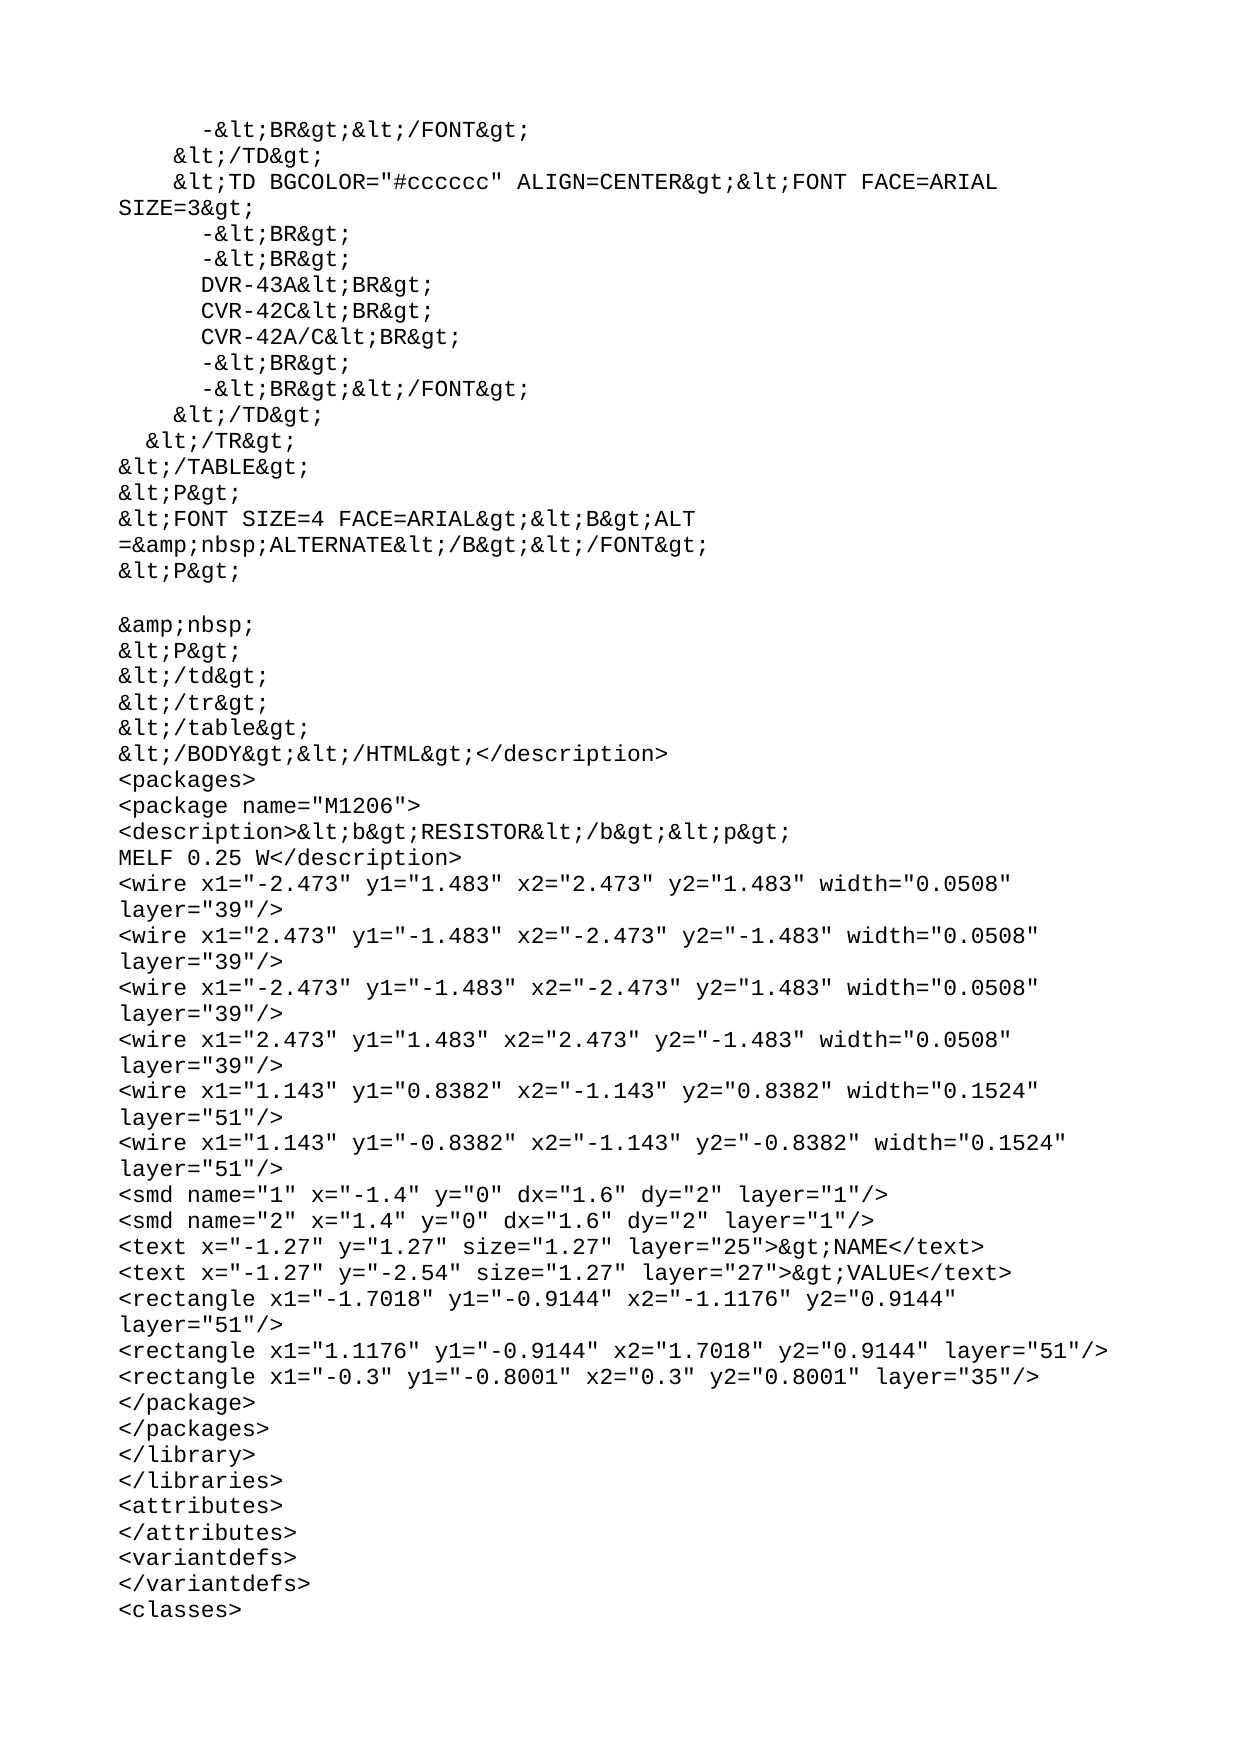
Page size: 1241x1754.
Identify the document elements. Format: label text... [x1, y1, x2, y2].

text <wire x1="-2.473" y1="-1.483" x2="-2.473" y2="1.483" width="0.0508" layer="39"/> [118, 976, 1122, 1028]
text &lt;P&gt; [118, 481, 1122, 507]
text </attributes> [118, 1521, 1122, 1547]
text &lt;TD BGCOLOR="#cccccc" ALIGN=CENTER&gt;&lt;FONT FACE=ARIAL SIZE=3&gt; [118, 170, 1122, 222]
text CVR-42C&lt;BR&gt; [118, 300, 1122, 326]
text </variantdefs> [118, 1573, 1122, 1599]
text <rectangle x1="-0.3" y1="-0.8001" x2="0.3" y2="0.8001" layer="35"/> [118, 1365, 1122, 1391]
text <text x="-1.27" y="1.27" size="1.27" layer="25">&gt;NAME</text> [118, 1236, 1122, 1261]
text &lt;/TD&gt; [118, 403, 1122, 429]
text &amp;nbsp; [118, 613, 1122, 639]
text &lt;/TR&gt; [118, 429, 1122, 455]
text <wire x1="1.143" y1="-0.8382" x2="-1.143" y2="-0.8382" width="0.1524" layer="51"/> [118, 1132, 1122, 1184]
text <smd name="2" x="1.4" y="0" dx="1.6" dy="2" layer="1"/> [118, 1209, 1122, 1236]
text </packages> [118, 1417, 1122, 1443]
text <classes> [118, 1599, 1122, 1624]
text -&lt;BR&gt;&lt;/FONT&gt; [118, 377, 1122, 403]
text -&lt;BR&gt;&lt;/FONT&gt; [118, 118, 1122, 144]
text <smd name="1" x="-1.4" y="0" dx="1.6" dy="2" layer="1"/> [118, 1184, 1122, 1209]
text <wire x1="2.473" y1="1.483" x2="2.473" y2="-1.483" width="0.0508" layer="39"/> [118, 1028, 1122, 1080]
text DVR-43A&lt;BR&gt; [118, 274, 1122, 300]
text <text x="-1.27" y="-2.54" size="1.27" layer="27">&gt;VALUE</text> [118, 1261, 1122, 1287]
text CVR-42A/C&lt;BR&gt; [118, 326, 1122, 352]
text &lt;/BODY&gt;&lt;/HTML&gt;</description> [118, 743, 1122, 769]
text <variantdefs> [118, 1547, 1122, 1573]
text &lt;/TD&gt; [118, 144, 1122, 170]
text <attributes> [118, 1495, 1122, 1521]
text <wire x1="-2.473" y1="1.483" x2="2.473" y2="1.483" width="0.0508" layer="39"/> [118, 872, 1122, 924]
text <wire x1="2.473" y1="-1.483" x2="-2.473" y2="-1.483" width="0.0508" layer="39"/> [118, 924, 1122, 976]
text </library> [118, 1443, 1122, 1469]
text &lt;/tr&gt; [118, 691, 1122, 717]
text </libraries> [118, 1469, 1122, 1495]
text <rectangle x1="-1.7018" y1="-0.9144" x2="-1.1176" y2="0.9144" layer="51"/> [118, 1287, 1122, 1339]
text <rectangle x1="1.1176" y1="-0.9144" x2="1.7018" y2="0.9144" layer="51"/> [118, 1339, 1122, 1365]
text </package> [118, 1391, 1122, 1417]
text &lt;FONT SIZE=4 FACE=ARIAL&gt;&lt;B&gt;ALT =&amp;nbsp;ALTERNATE&lt;/B&gt;&lt;/FONT&gt; [118, 507, 1122, 559]
text &lt;P&gt; [118, 639, 1122, 665]
text &lt;/table&gt; [118, 717, 1122, 743]
text MELF 0.25 W</description> [118, 846, 1122, 872]
text -&lt;BR&gt; [118, 352, 1122, 377]
text <packages> [118, 769, 1122, 794]
text <description>&lt;b&gt;RESISTOR&lt;/b&gt;&lt;p&gt; [118, 821, 1122, 846]
text &lt;P&gt; [118, 559, 1122, 585]
text <package name="M1206"> [118, 794, 1122, 821]
text -&lt;BR&gt; [118, 222, 1122, 248]
text &lt;/td&gt; [118, 665, 1122, 691]
text <wire x1="1.143" y1="0.8382" x2="-1.143" y2="0.8382" width="0.1524" layer="51"/> [118, 1080, 1122, 1132]
text &lt;/TABLE&gt; [118, 455, 1122, 481]
text -&lt;BR&gt; [118, 248, 1122, 274]
